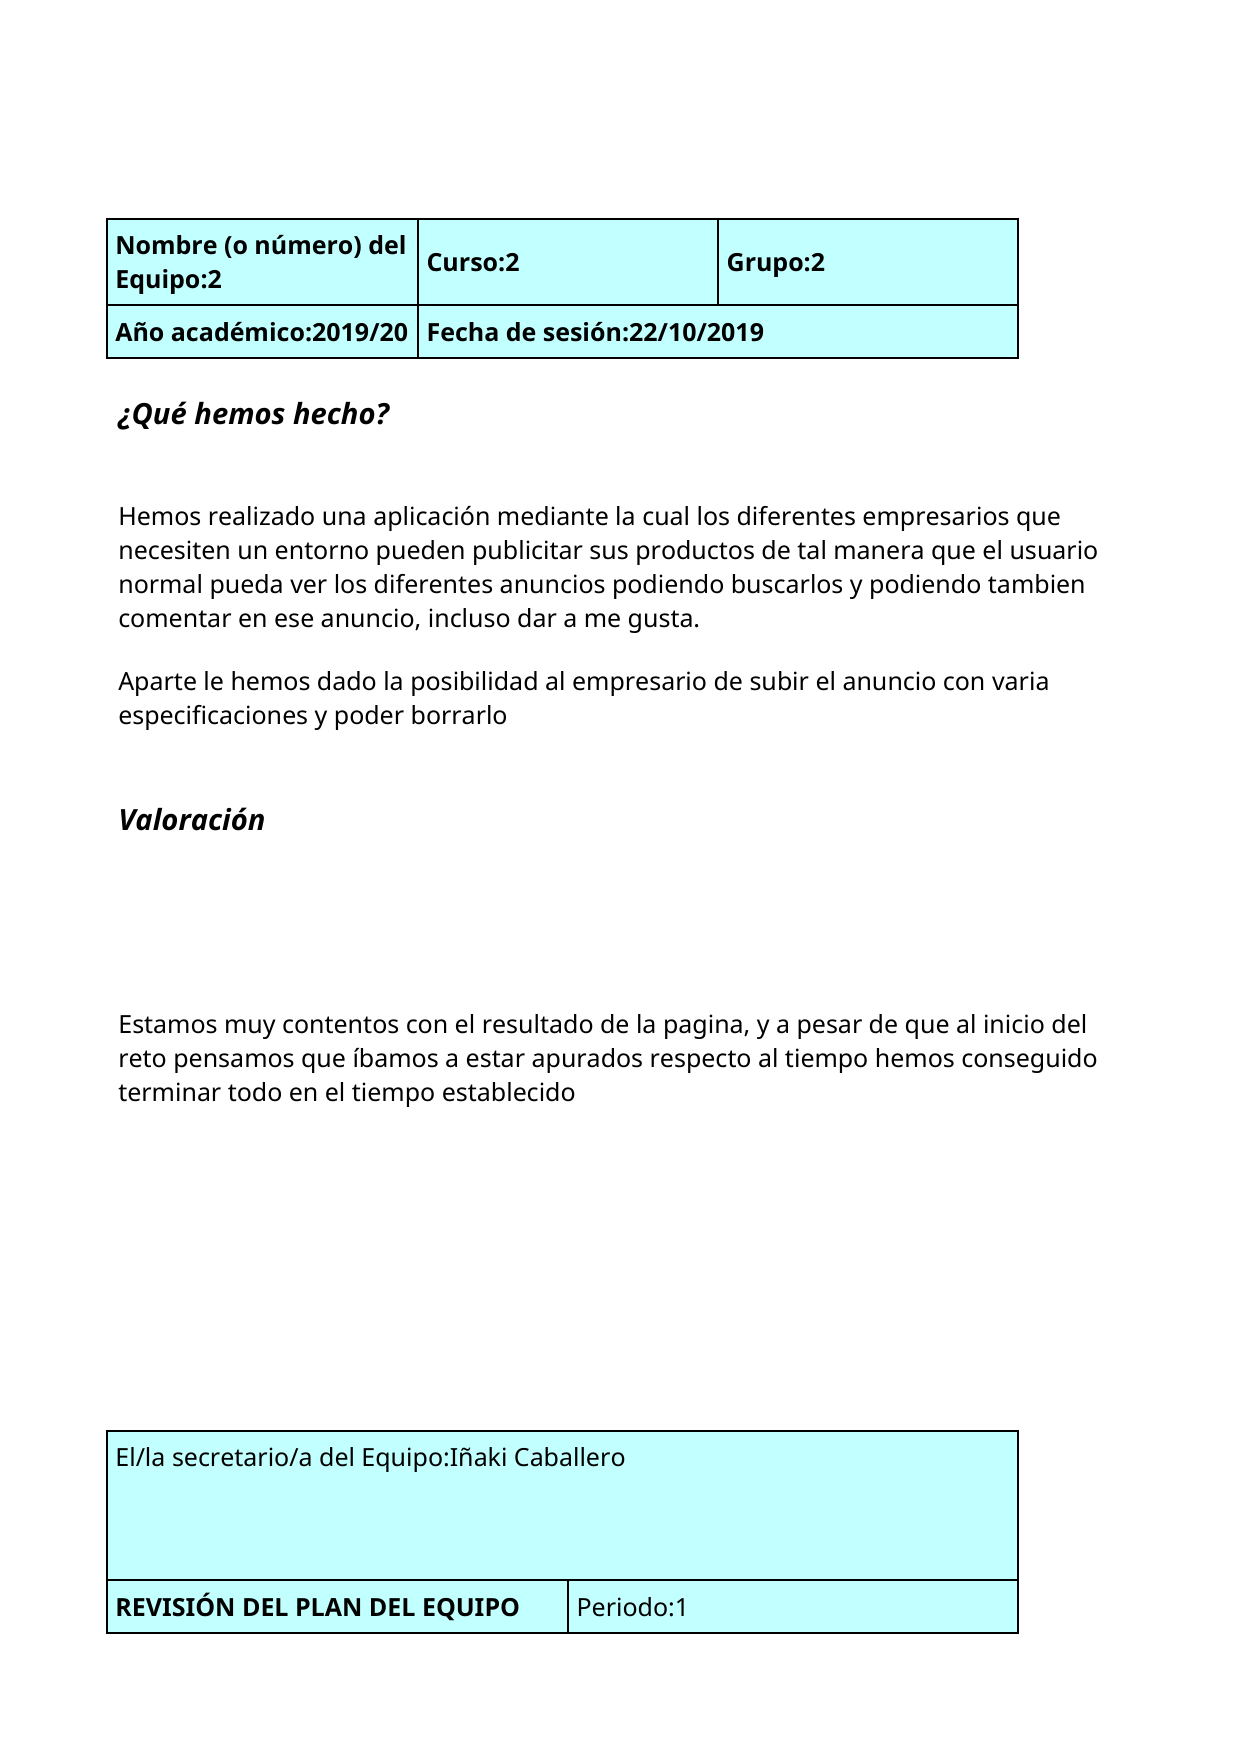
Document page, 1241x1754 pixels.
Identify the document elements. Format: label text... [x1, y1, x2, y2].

table_header El/la secretario/a del Equipo:Iñaki Caballero [108, 1432, 1017, 1579]
table_header Curso:2 [419, 220, 717, 304]
table_cell REVISIÓN DEL PLAN DEL EQUIPO [108, 1581, 567, 1632]
text ¿Qué hemos hecho? [118, 393, 1122, 433]
text Aparte le hemos dado la posibilidad al empresario de subir el anuncio con varia especificaciones y poder borrarlo [118, 663, 1122, 731]
table_header Nombre (o número) del Equipo:2 [108, 220, 417, 304]
text Estamos muy contentos con el resultado de la pagina, y a pesar de que al inicio del reto pensamos que íbamos a estar apurados respecto al tiempo hemos conseguido terminar todo en el tiempo establecido [118, 1007, 1122, 1109]
table_cell Año académico:2019/20 [108, 306, 417, 357]
text Hemos realizado una aplicación mediante la cual los diferentes empresarios que necesiten un entorno pueden publicitar sus productos de tal manera que el usuario normal pueda ver los diferentes anuncios podiendo buscarlos y podiendo tambien comentar en ese anuncio, incluso dar a me gusta. [118, 498, 1122, 634]
table_cell Periodo:1 [569, 1581, 1017, 1632]
table_cell Fecha de sesión:22/10/2019 [419, 306, 1017, 357]
table_header Grupo:2 [719, 220, 1017, 304]
text Valoración [118, 799, 1122, 839]
